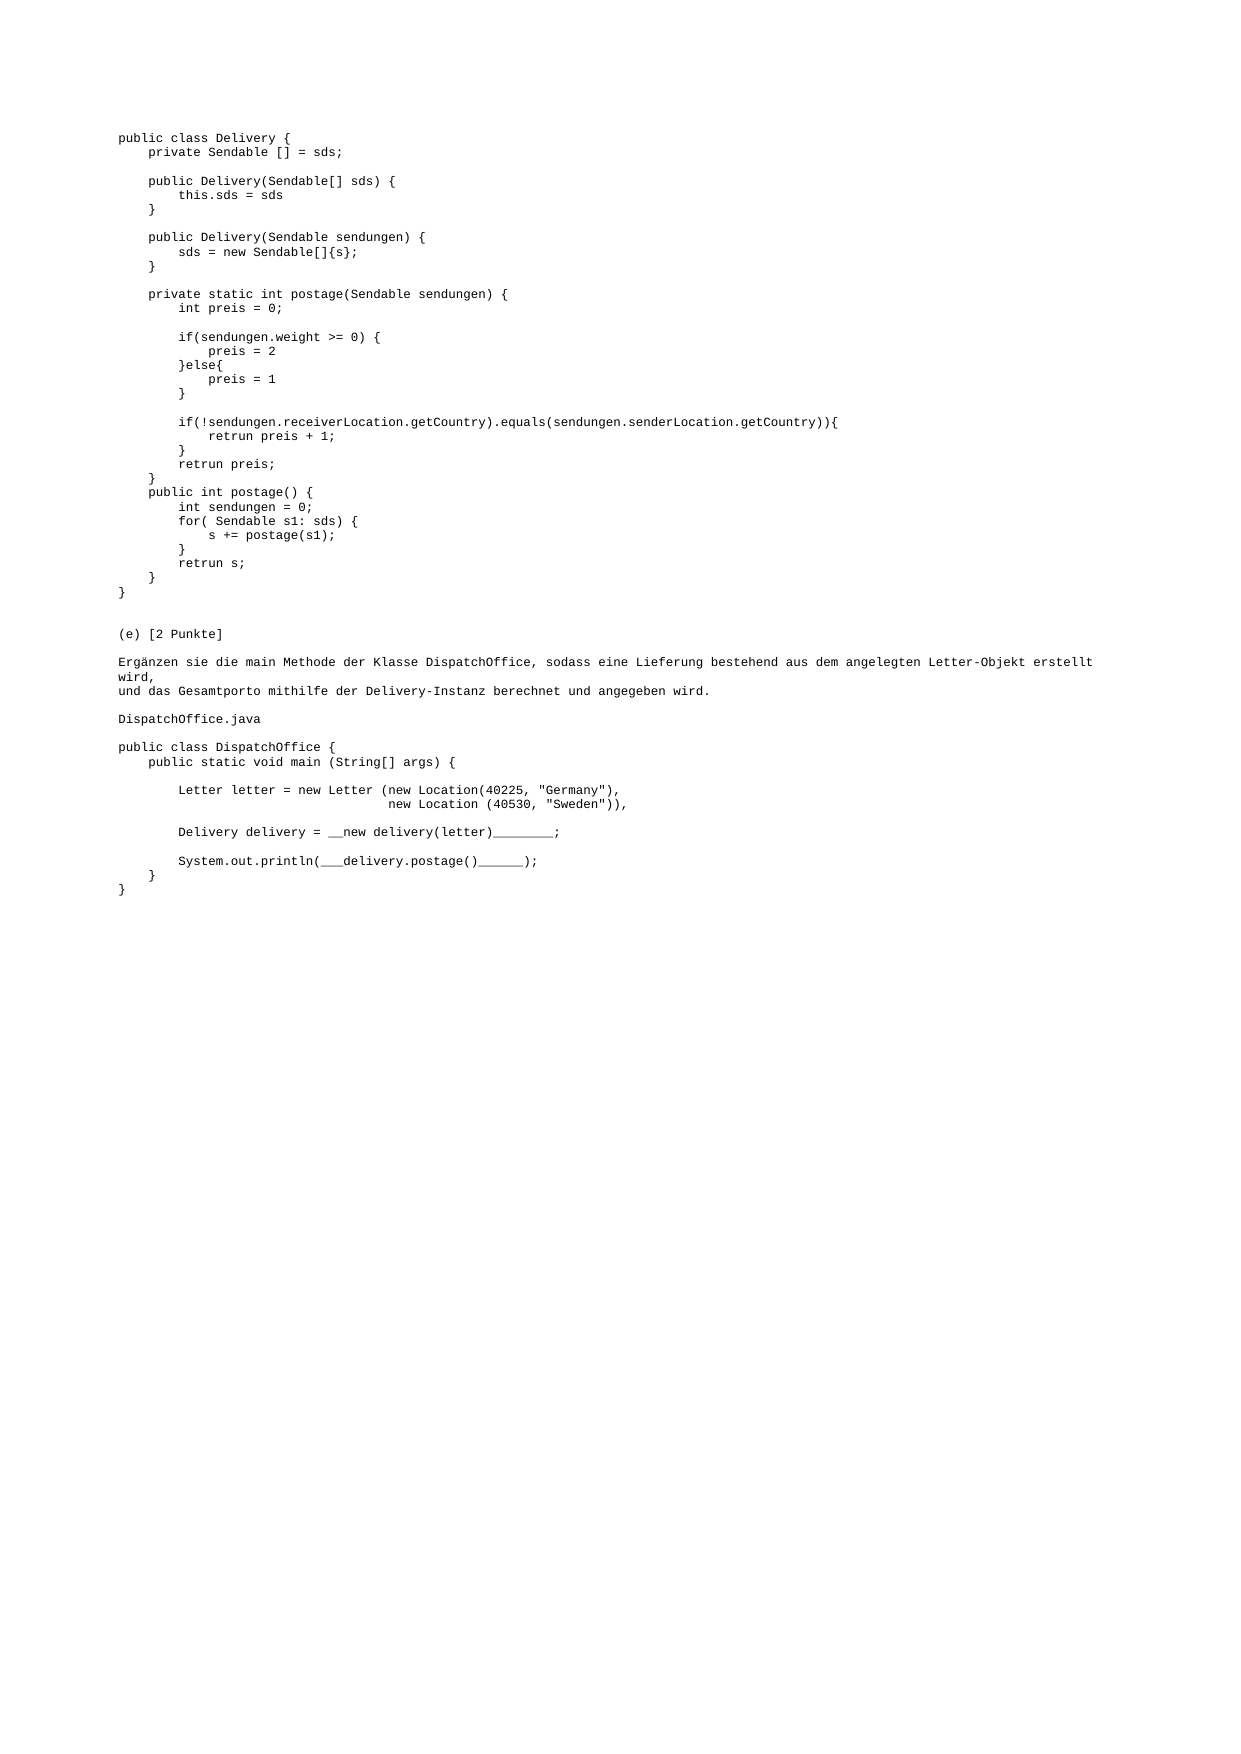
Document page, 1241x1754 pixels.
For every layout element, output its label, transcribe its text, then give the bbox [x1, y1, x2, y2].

text retrun s; [118, 557, 1122, 571]
text public int postage() { [118, 486, 1122, 501]
text private static int postage(Sendable sendungen) { [118, 288, 1122, 302]
text public Delivery(Sendable sendungen) { [118, 231, 1122, 246]
text preis = 2 [118, 345, 1122, 359]
text public Delivery(Sendable[] sds) { [118, 175, 1122, 189]
text private Sendable [] = sds; [118, 146, 1122, 161]
text } [118, 203, 1122, 217]
text } [118, 869, 1122, 883]
text retrun preis; [118, 458, 1122, 472]
text Ergänzen sie die main Methode der Klasse DispatchOffice, sodass eine Lieferung bestehend aus dem angelegten Letter-Objekt erstellt wird, [118, 656, 1122, 685]
text } [118, 472, 1122, 486]
text } [118, 571, 1122, 586]
text DispatchOffice.java [118, 713, 1122, 727]
text retrun preis + 1; [118, 430, 1122, 444]
text int preis = 0; [118, 302, 1122, 316]
text }else{ [118, 359, 1122, 373]
text for( Sendable s1: sds) { [118, 515, 1122, 529]
text } [118, 883, 1122, 897]
text } [118, 444, 1122, 458]
text public class DispatchOffice { [118, 741, 1122, 756]
text if(sendungen.weight >= 0) { [118, 331, 1122, 345]
text s += postage(s1); [118, 529, 1122, 543]
text public class Delivery { [118, 132, 1122, 146]
text (e) [2 Punkte] [118, 628, 1122, 642]
text public static void main (String[] args) { [118, 756, 1122, 770]
text sds = new Sendable[]{s}; [118, 246, 1122, 260]
text } [118, 387, 1122, 401]
text } [118, 586, 1122, 600]
text } [118, 543, 1122, 557]
text und das Gesamtporto mithilfe der Delivery-Instanz berechnet und angegeben wird. [118, 685, 1122, 699]
text preis = 1 [118, 373, 1122, 387]
text this.sds = sds [118, 189, 1122, 203]
text new Location (40530, "Sweden")), [118, 798, 1122, 812]
text int sendungen = 0; [118, 501, 1122, 515]
text if(!sendungen.receiverLocation.getCountry).equals(sendungen.senderLocation.getCountry)){ [118, 416, 1122, 430]
text System.out.println(___delivery.postage()______); [118, 855, 1122, 869]
text Letter letter = new Letter (new Location(40225, "Germany"), [118, 784, 1122, 798]
text Delivery delivery = __new delivery(letter)________; [118, 826, 1122, 841]
text } [118, 260, 1122, 274]
